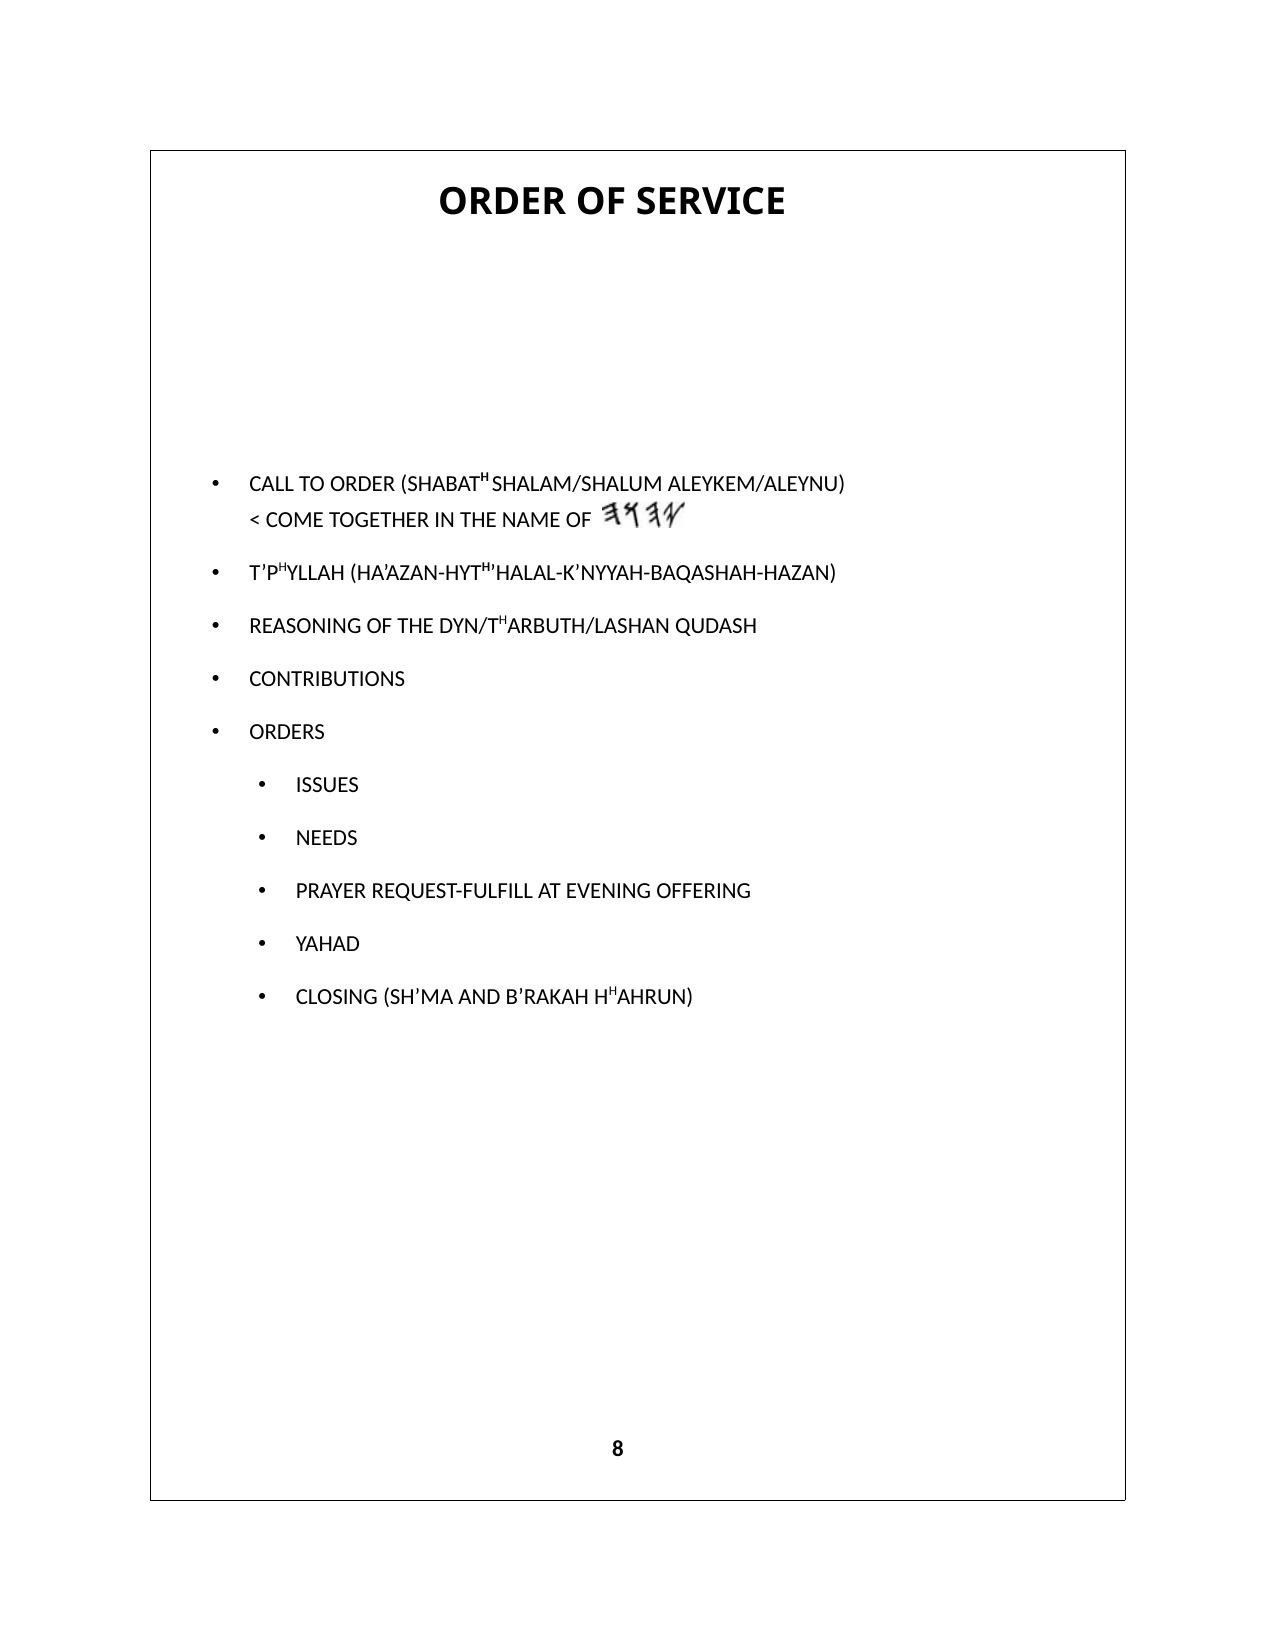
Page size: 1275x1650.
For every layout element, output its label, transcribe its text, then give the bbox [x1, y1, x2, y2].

list CLOSING (SH’MA AND B’RAKAH HHAHRUN) [258, 982, 1101, 1010]
list NEEDS [258, 823, 1101, 851]
list CALL TO ORDER (SHABATH SHALAM/SHALUM ALEYKEM/ALEYNU) < COME TOGETHER IN THE NAME OF [212, 469, 1101, 533]
list REASONING OF THE DYN/THARBUTH/LASHAN QUDASH [212, 611, 1101, 639]
text 8 [174, 1434, 1101, 1462]
text ORDER OF SERVICE [174, 174, 1101, 225]
list PRAYER REQUEST-FULFILL AT EVENING OFFERING [258, 876, 1101, 904]
list YAHAD [258, 929, 1101, 957]
list T’PHYLLAH (HA’AZAN-HYTH’HALAL-K’NYYAH-BAQASHAH-HAZAN) [212, 558, 1101, 586]
list ISSUES [258, 770, 1101, 798]
list ORDERS [212, 717, 1101, 745]
list CONTRIBUTIONS [212, 664, 1101, 692]
